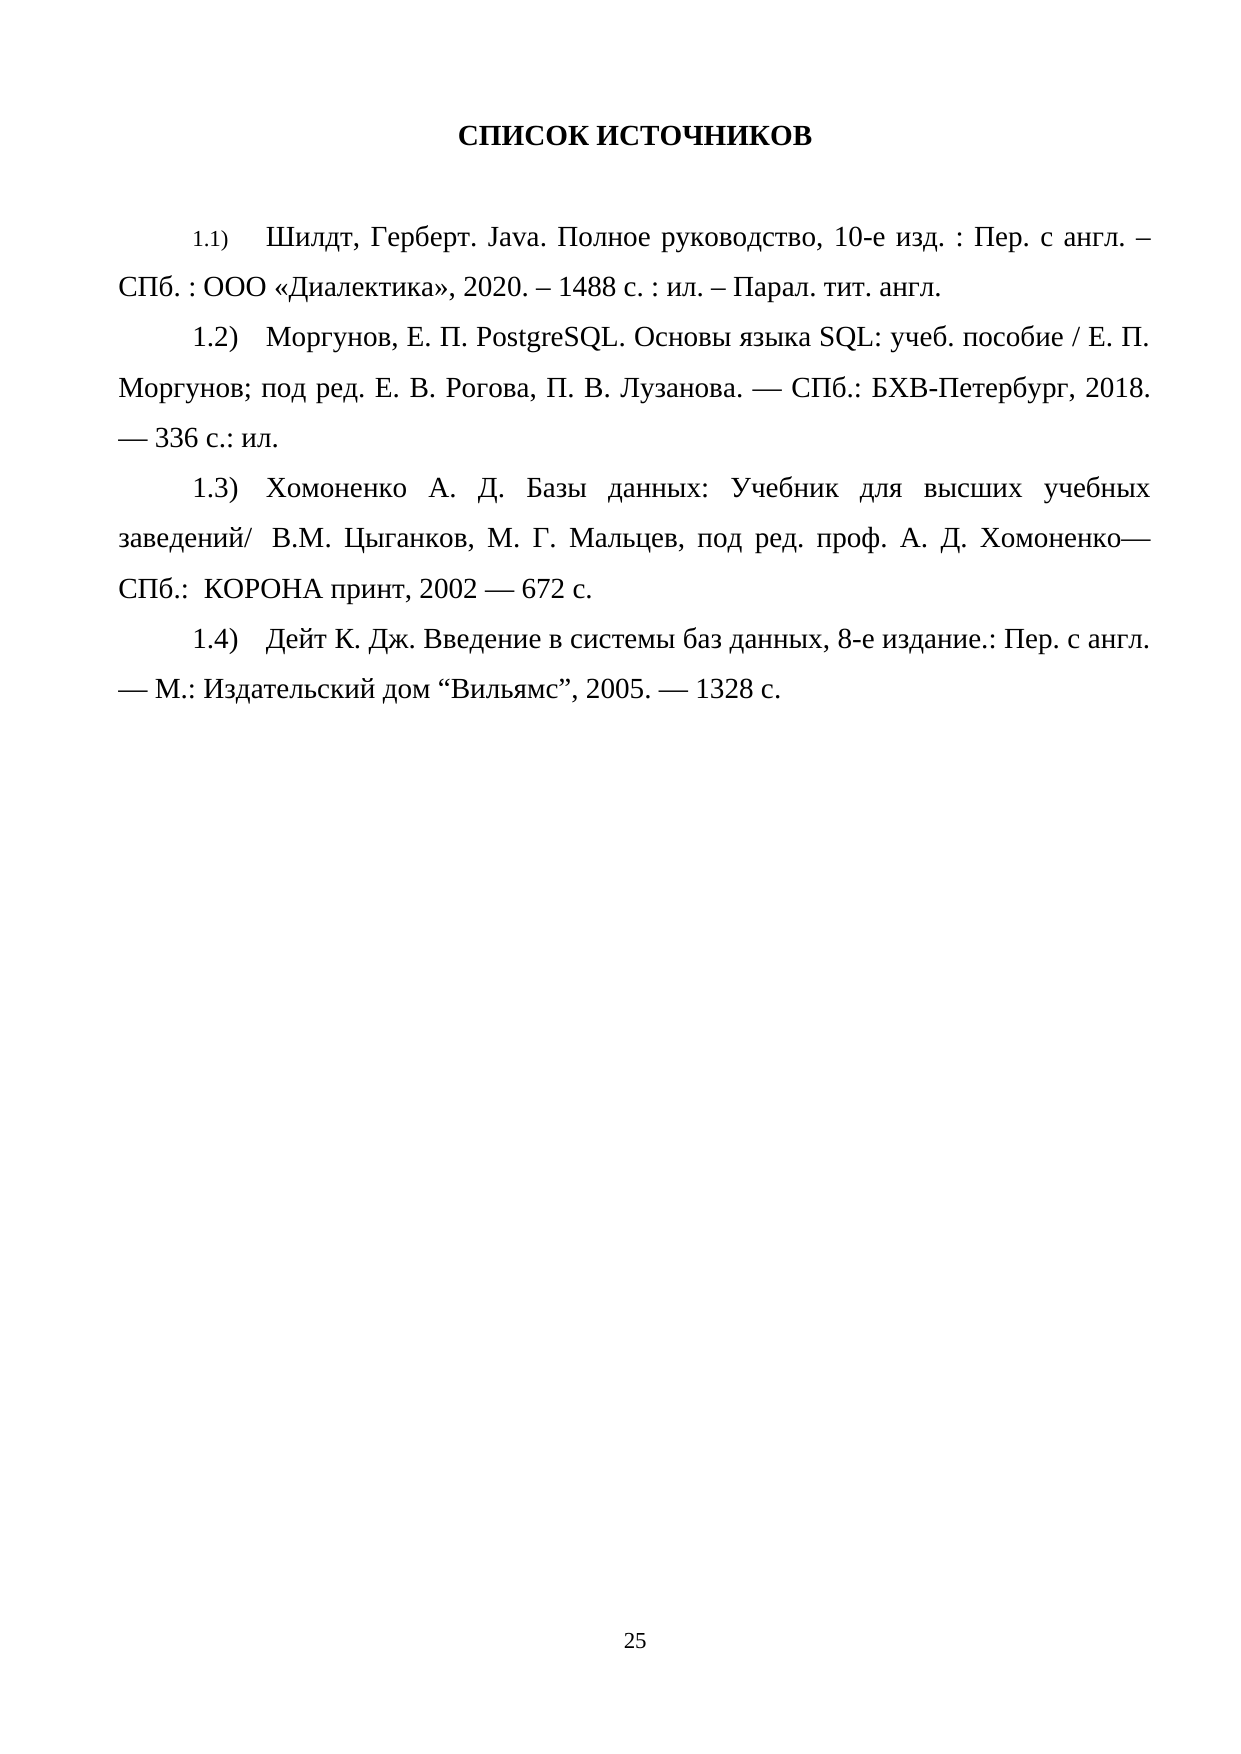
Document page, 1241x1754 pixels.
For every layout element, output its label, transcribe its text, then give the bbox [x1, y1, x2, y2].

text СПИСОК ИСТОЧНИКОВ [118, 118, 1152, 152]
list Шилдт, Герберт. Java. Полное руководство, 10-е изд. : Пер. с англ. – СПб. : ООО «Диалектика», 2020. – 1488 с. : ил. – Парал. тит. англ. [118, 219, 1152, 303]
list Хомоненко А. Д. Базы данных: Учебник для высших учебных заведений/ В.М. Цыганков, М. Г. Мальцев, под ред. проф. А. Д. Хомоненко— СПб.: КОРОНА принт, 2002 — 672 с. [118, 470, 1152, 604]
list Дейт К. Дж. Введение в системы баз данных, 8-е издание.: Пер. с англ. — М.: Издательский дом “Вильямс”, 2005. — 1328 с. [118, 621, 1152, 705]
list Моргунов, Е. П. PostgreSQL. Основы языка SQL: учеб. пособие / Е. П. Моргунов; под ред. Е. В. Рогова, П. В. Лузанова. — СПб.: БХВ-Петербург, 2018. — 336 с.: ил. [118, 319, 1152, 453]
